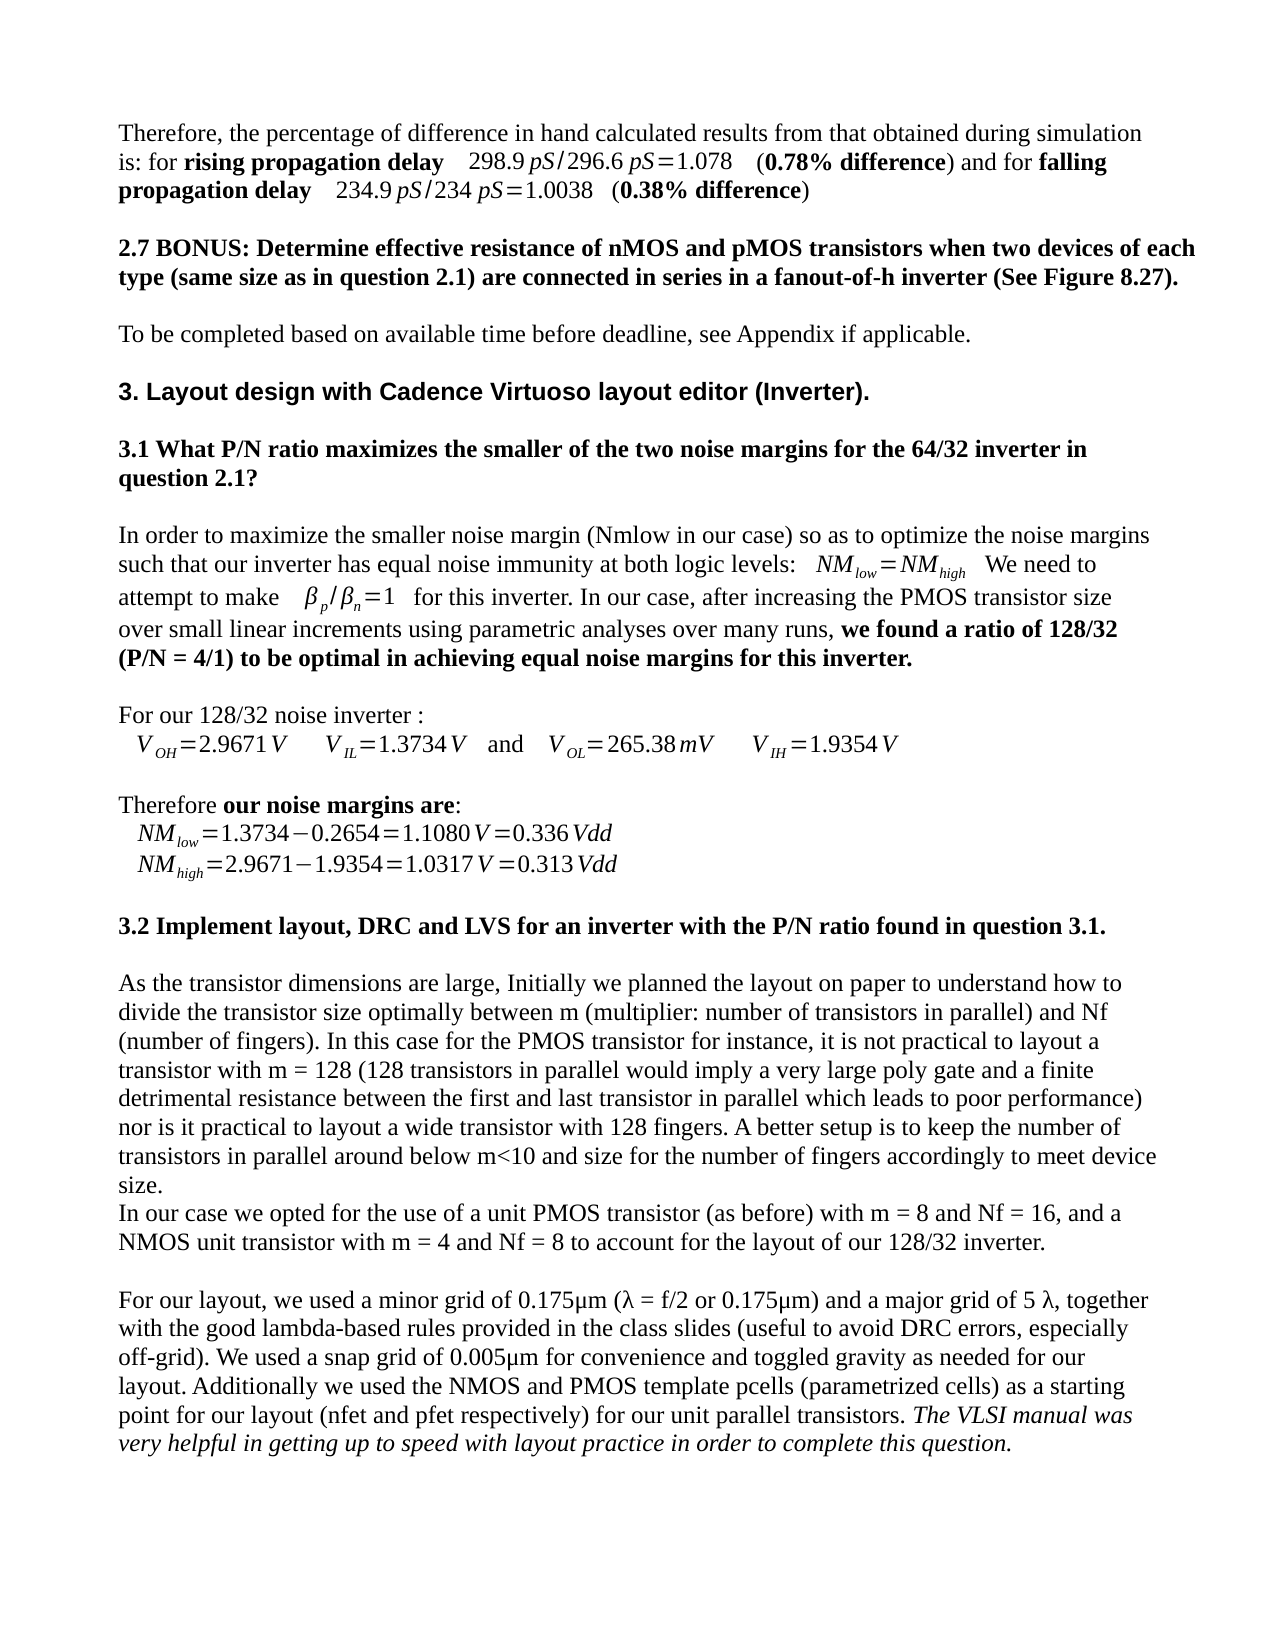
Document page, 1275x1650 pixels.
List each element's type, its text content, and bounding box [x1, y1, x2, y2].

text In our case we opted for the use of a unit PMOS transistor (as before) with m = 8 and Nf = 16, and a NMOS unit transistor with m = 4 and Nf = 8 to account for the layout of our 128/32 inverter. [118, 1198, 1157, 1256]
text 3. Layout design with Cadence Virtuoso layout editor (Inverter). [118, 377, 1157, 406]
text For our 128/32 noise inverter : [118, 701, 1157, 729]
text For our layout, we used a minor grid of 0.175μm (λ = f/2 or 0.175μm) and a major grid of 5 λ, together with the good lambda-based rules provided in the class slides (useful to avoid DRC errors, especially off-grid). We used a snap grid of 0.005μm for convenience and toggled gravity as needed for our layout. Additionally we used the NMOS and PMOS template pcells (parametrized cells) as a starting point for our layout (nfet and pfet respectively) for our unit parallel transistors. The VLSI manual was very helpful in getting up to speed with layout practice in order to complete this question. [118, 1285, 1157, 1457]
text 2.7 BONUS: Determine effective resistance of nMOS and pMOS transistors when two devices of each type (same size as in question 2.1) are connected in series in a fanout-of-h inverter (See Figure 8.27). [118, 233, 1232, 291]
text 3.2 Implement layout, DRC and LVS for an inverter with the P/N ratio found in question 3.1. [118, 911, 1157, 940]
text 3.1 What P/N ratio maximizes the smaller of the two noise margins for the 64/32 inverter in question 2.1? [118, 434, 1157, 492]
text Therefore our noise margins are: [118, 791, 1157, 819]
text As the transistor dimensions are large, Initially we planned the layout on paper to understand how to divide the transistor size optimally between m (multiplier: number of transistors in parallel) and Nf (number of fingers). In this case for the PMOS transistor for instance, it is not practical to layout a transistor with m = 128 (128 transistors in parallel would imply a very large poly gate and a finite detrimental resistance between the first and last transistor in parallel which leads to poor performance) nor is it practical to layout a wide transistor with 128 fingers. A better setup is to keep the number of transistors in parallel around below m<10 and size for the number of fingers accordingly to meet device size. [118, 968, 1157, 1198]
text In order to maximize the smaller noise margin (Nmlow in our case) so as to optimize the noise margins such that our inverter has equal noise immunity at both logic levels:We need to attempt to make for this inverter. In our case, after increasing the PMOS transistor size over small linear increments using parametric analyses over many runs, we found a ratio of 128/32 (P/N = 4/1) to be optimal in achieving equal noise margins for this inverter. [118, 521, 1157, 672]
text To be completed based on available time before deadline, see Appendix if applicable. [118, 319, 1157, 348]
text and [118, 729, 1157, 762]
text Therefore, the percentage of difference in hand calculated results from that obtained during simulation is: for rising propagation delay (0.78% difference) and for falling propagation delay (0.38% difference) [118, 118, 1157, 204]
